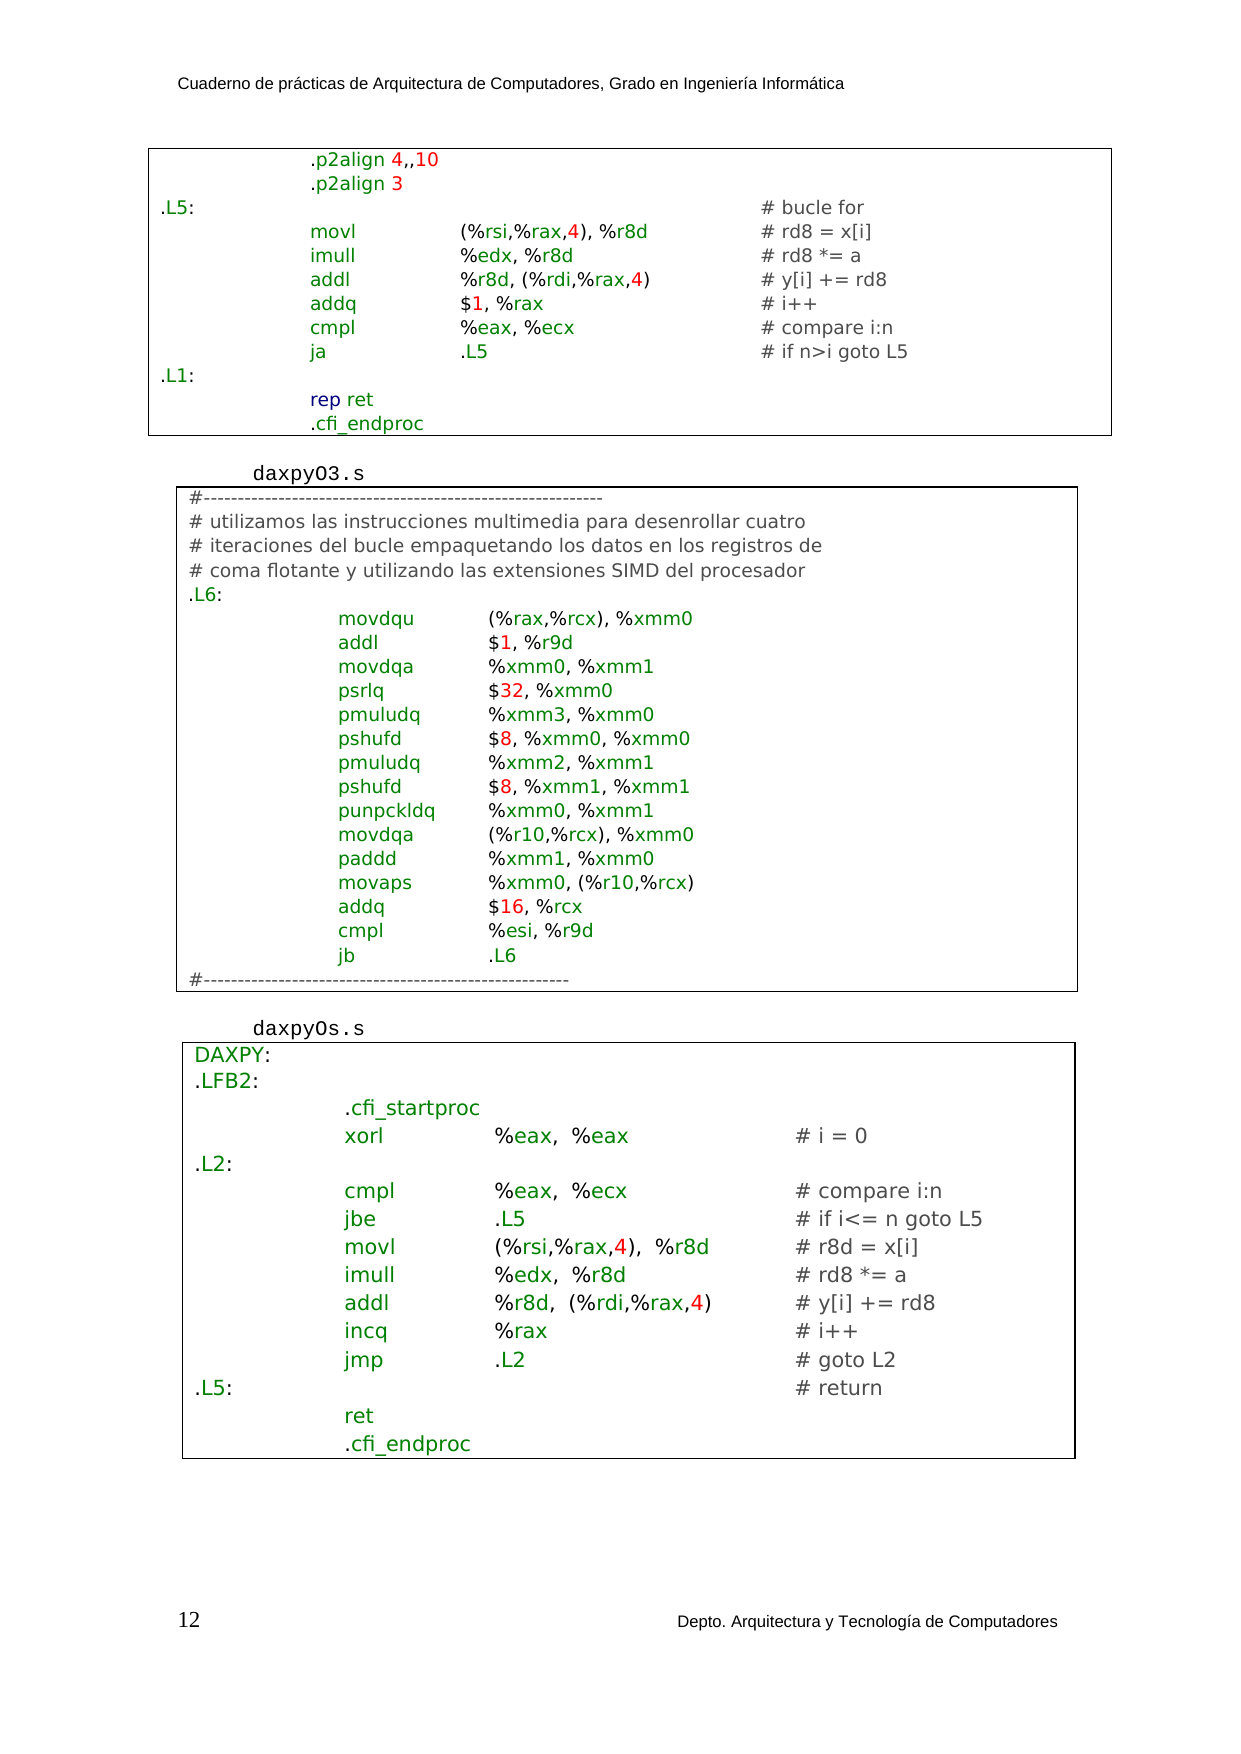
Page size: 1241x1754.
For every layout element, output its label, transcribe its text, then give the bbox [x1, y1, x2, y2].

text daxpyOs.s [252, 1018, 1063, 1042]
table_header #----------------------------------------------------------- # utilizamos las instrucciones multimedia para desenrollar cuatro # iteraciones del bucle empaquetando los datos en los registros de # coma flotante y utilizando las extensiones SIMD del procesador .L6: movdqu (%rax,%rcx), %xmm0 addl $1, %r9d movdqa %xmm0, %xmm1 psrlq $32, %xmm0 pmuludq %xmm3, %xmm0 pshufd $8, %xmm0, %xmm0 pmuludq %xmm2, %xmm1 pshufd $8, %xmm1, %xmm1 punpckldq %xmm0, %xmm1 movdqa (%r10,%rcx), %xmm0 paddd %xmm1, %xmm0 movaps %xmm0, (%r10,%rcx) addq $16, %rcx cmpl %esi, %r9d jb .L6 #------------------------------------------------------ [177, 488, 1077, 991]
text daxpyO3.s [252, 463, 1063, 486]
table_header DAXPY: .LFB2: .cfi_startproc xorl %eax, %eax # i = 0 .L2: cmpl %eax, %ecx # compare i:n jbe .L5 # if i<= n goto L5 movl (%rsi,%rax,4), %r8d # r8d = x[i] imull %edx, %r8d # rd8 *= a addl %r8d, (%rdi,%rax,4) # y[i] += rd8 incq %rax # i++ jmp .L2 # goto L2 .L5: # return ret .cfi_endproc [183, 1043, 1074, 1458]
table_header .p2align 4,,10 .p2align 3 .L5: # bucle for movl (%rsi,%rax,4), %r8d # rd8 = x[i] imull %edx, %r8d # rd8 *= a addl %r8d, (%rdi,%rax,4) # y[i] += rd8 addq $1, %rax # i++ cmpl %eax, %ecx # compare i:n ja .L5 # if n>i goto L5 .L1: rep ret .cfi_endproc [149, 149, 1111, 435]
